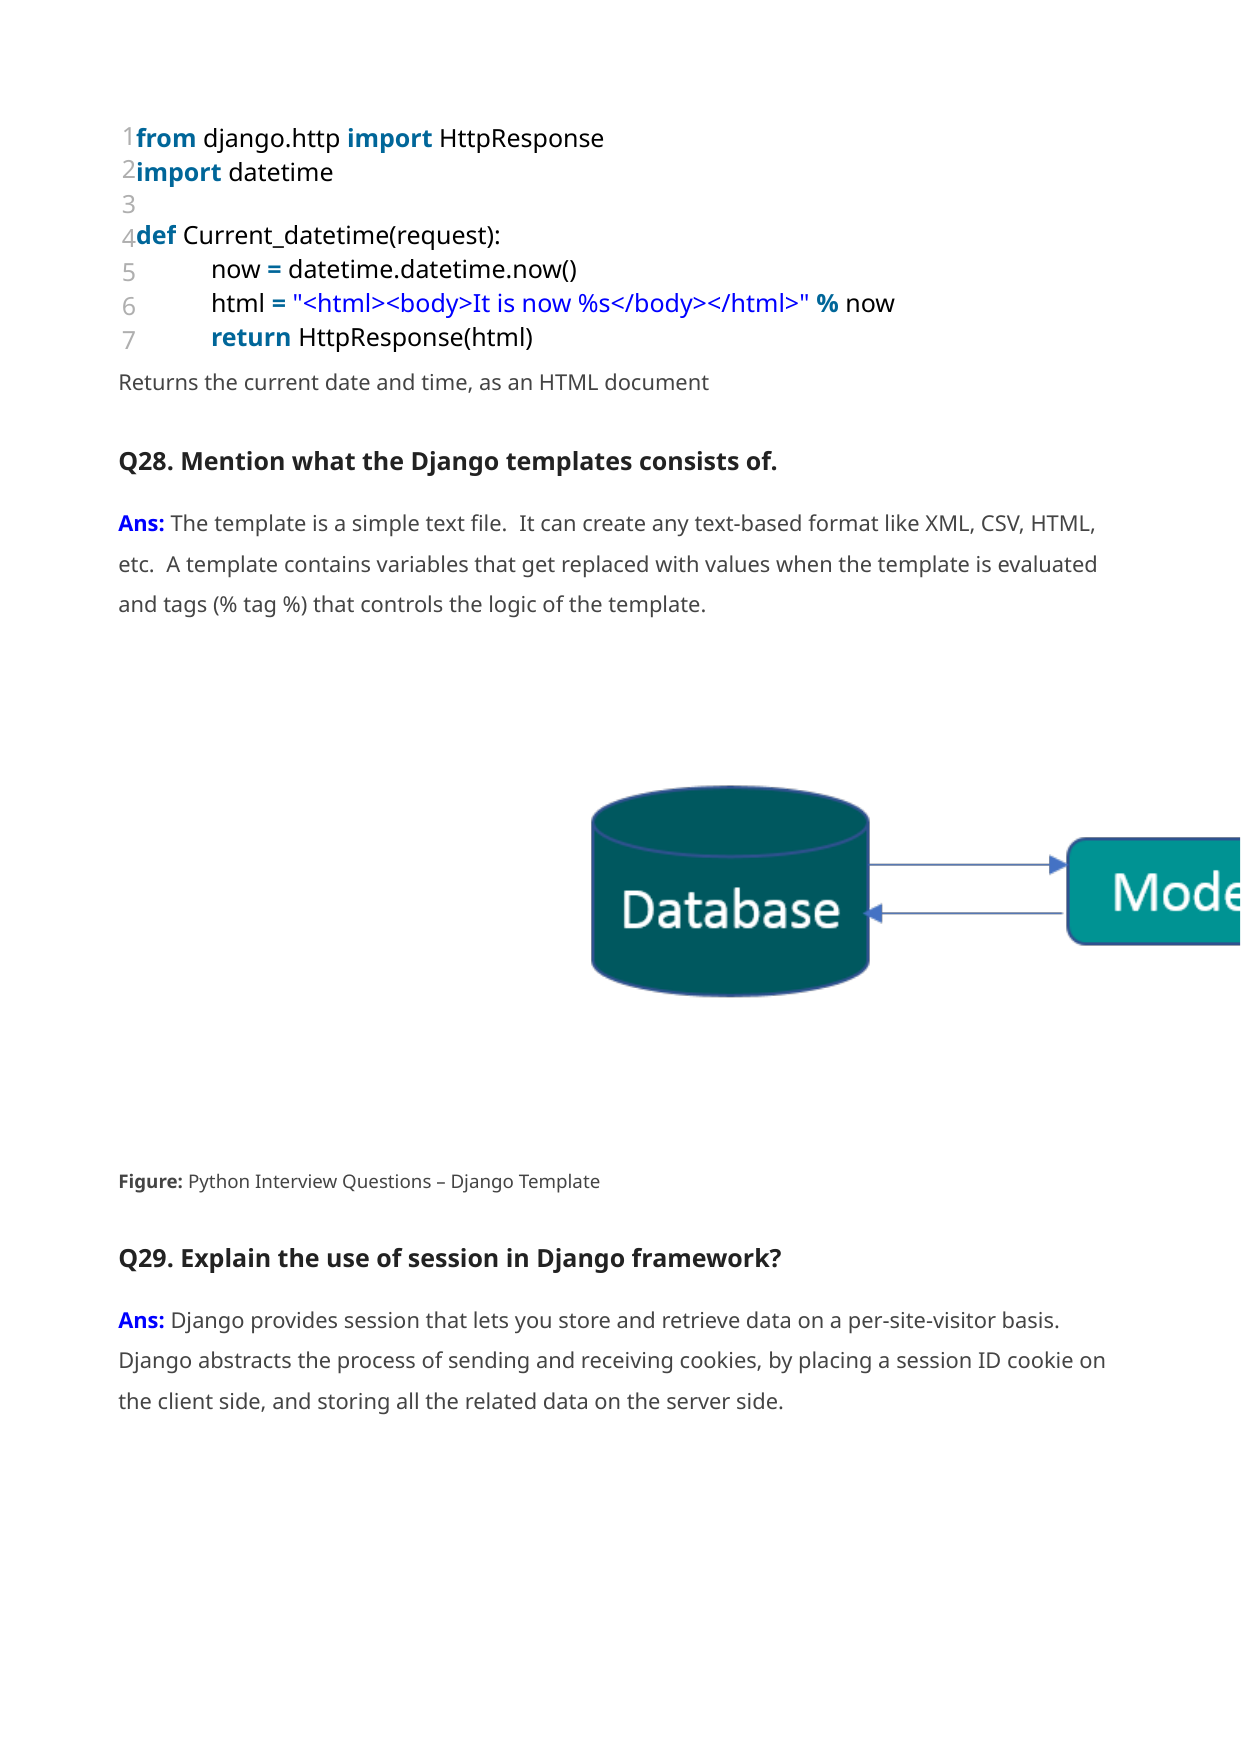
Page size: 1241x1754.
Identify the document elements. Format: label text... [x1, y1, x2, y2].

table_header 1 2 3 4 5 6 7 [118, 118, 136, 357]
text Returns the current date and time, as an HTML document [118, 357, 1122, 397]
subtitle Q28. Mention what the Django templates consists of. [118, 444, 1122, 478]
subtitle Q29. Explain the use of session in Django framework? [118, 1241, 1122, 1275]
table_header from django.http import HttpResponse import datetime def Current_datetime(request): now = datetime.datetime.now() html = "<html><body>It is now %s</body></html>" % now return HttpResponse(html) [136, 118, 988, 357]
picture [118, 634, 1241, 1154]
text Figure: Python Interview Questions – Django Template [118, 1154, 1122, 1194]
text Ans: Django provides session that lets you store and retrieve data on a per-site-visitor basis. Django abstracts the process of sending and receiving cookies, by placing a session ID cookie on the client side, and storing all the related data on the server side. [118, 1294, 1122, 1416]
text Ans: The template is a simple text file. It can create any text-based format like XML, CSV, HTML, etc. A template contains variables that get replaced with values when the template is evaluated and tags (% tag %) that controls the logic of the template. [118, 497, 1122, 619]
